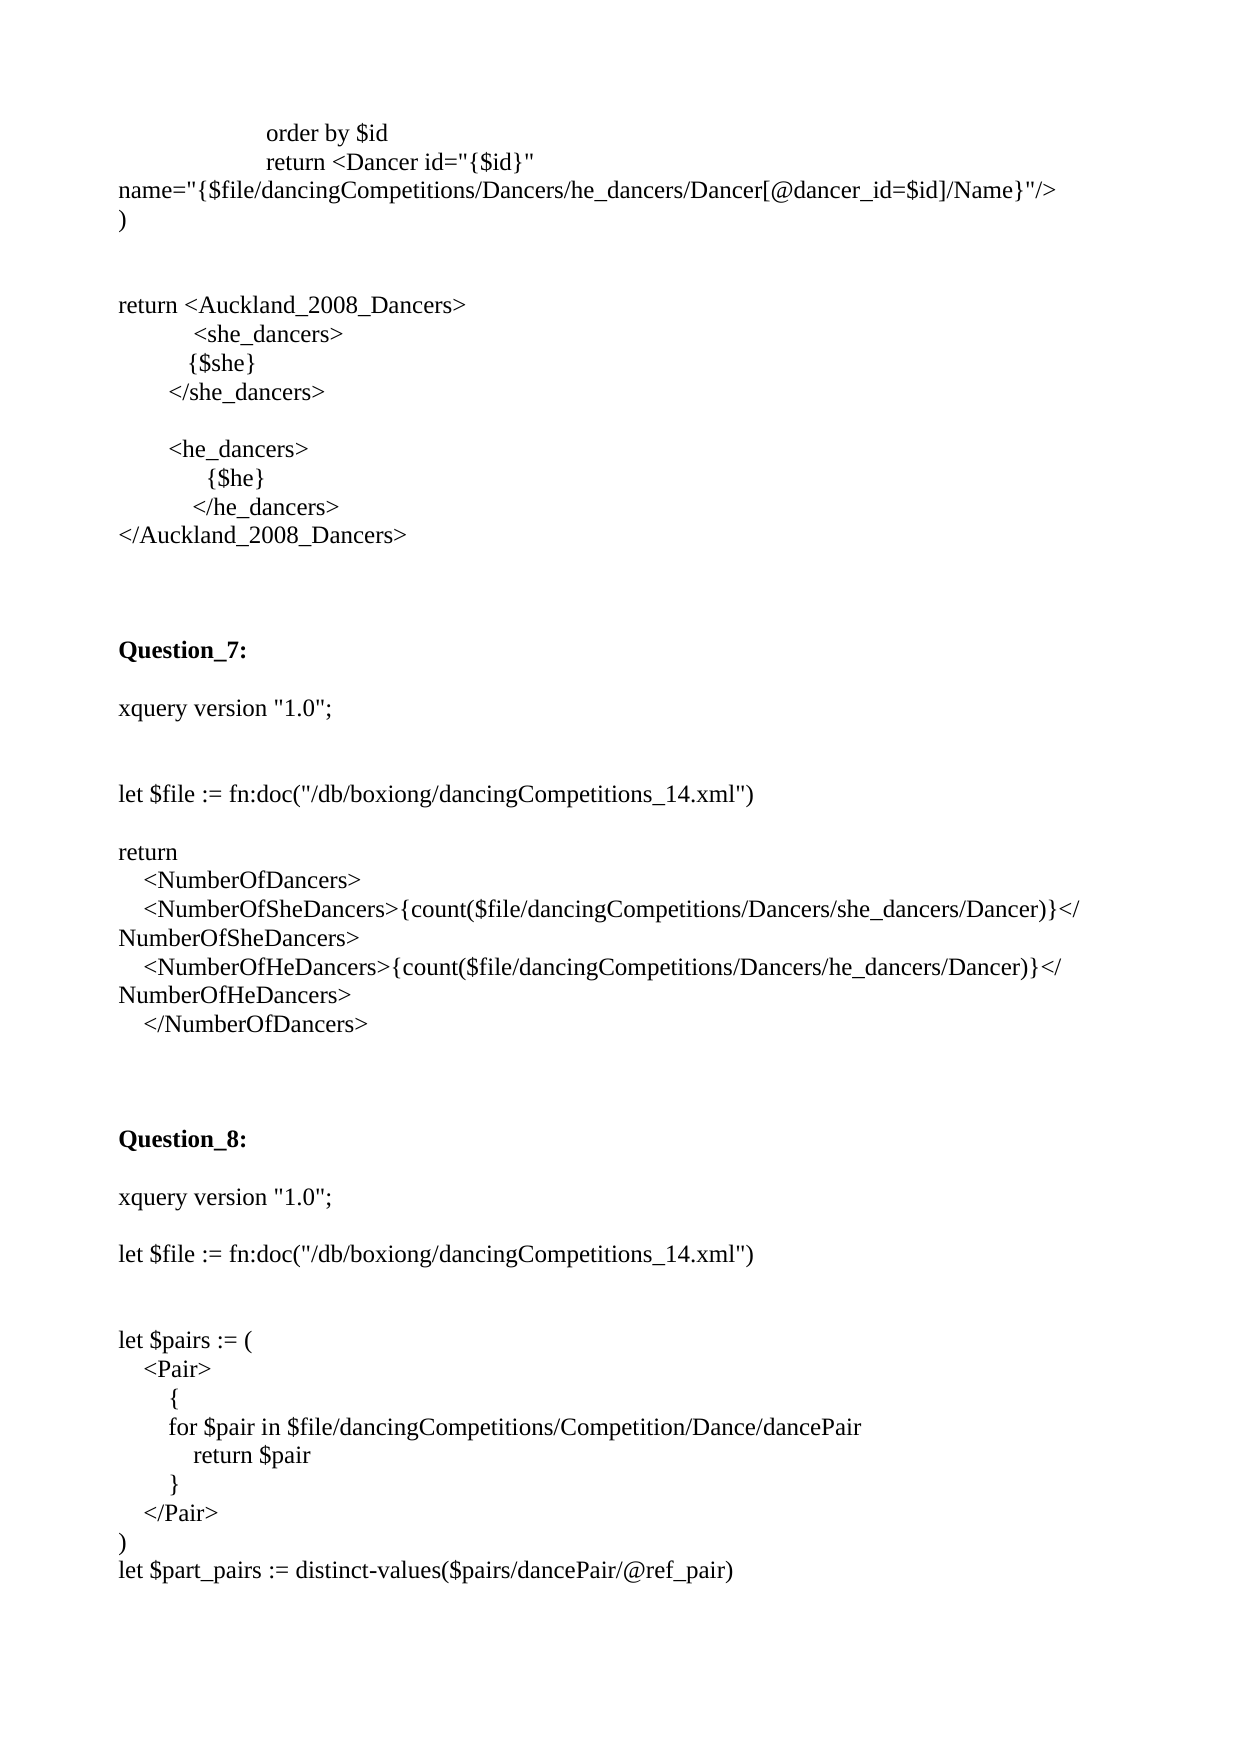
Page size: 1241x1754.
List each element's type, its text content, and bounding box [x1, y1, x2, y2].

text <NumberOfDancers> [118, 866, 1122, 894]
text order by $id [118, 118, 1122, 147]
text let $file := fn:doc("/db/boxiong/dancingCompetitions_14.xml") [118, 779, 1122, 808]
text </NumberOfDancers> [118, 1009, 1122, 1038]
text {$she} [118, 348, 1122, 377]
text ) [118, 1527, 1122, 1556]
text </she_dancers> [118, 377, 1122, 406]
text </Auckland_2008_Dancers> [118, 521, 1122, 549]
text return <Auckland_2008_Dancers> [118, 291, 1122, 319]
text xquery version "1.0"; [118, 1182, 1122, 1211]
text } [118, 1469, 1122, 1498]
text <Pair> [118, 1354, 1122, 1383]
text let $part_pairs := distinct-values($pairs/dancePair/@ref_pair) [118, 1556, 1122, 1584]
text { [118, 1383, 1122, 1412]
text return $pair [118, 1441, 1122, 1469]
text <she_dancers> [118, 319, 1122, 348]
text return <Dancer id="{$id}" name="{$file/dancingCompetitions/Dancers/he_dancers/Dancer[@dancer_id=$id]/Name}"/> [118, 147, 1122, 204]
text Question_8: [118, 1124, 1122, 1153]
text {$he} [118, 463, 1122, 492]
text <NumberOfHeDancers>{count($file/dancingCompetitions/Dancers/he_dancers/Dancer)}</NumberOfHeDancers> [118, 952, 1122, 1009]
text <he_dancers> [118, 434, 1122, 463]
text </Pair> [118, 1498, 1122, 1527]
text <NumberOfSheDancers>{count($file/dancingCompetitions/Dancers/she_dancers/Dancer)}</NumberOfSheDancers> [118, 894, 1122, 952]
text ) [118, 204, 1122, 233]
text return [118, 837, 1122, 866]
text Question_7: [118, 636, 1122, 664]
text </he_dancers> [118, 492, 1122, 521]
text let $file := fn:doc("/db/boxiong/dancingCompetitions_14.xml") [118, 1239, 1122, 1268]
text for $pair in $file/dancingCompetitions/Competition/Dance/dancePair [118, 1412, 1122, 1441]
text let $pairs := ( [118, 1326, 1122, 1354]
text xquery version "1.0"; [118, 693, 1122, 722]
